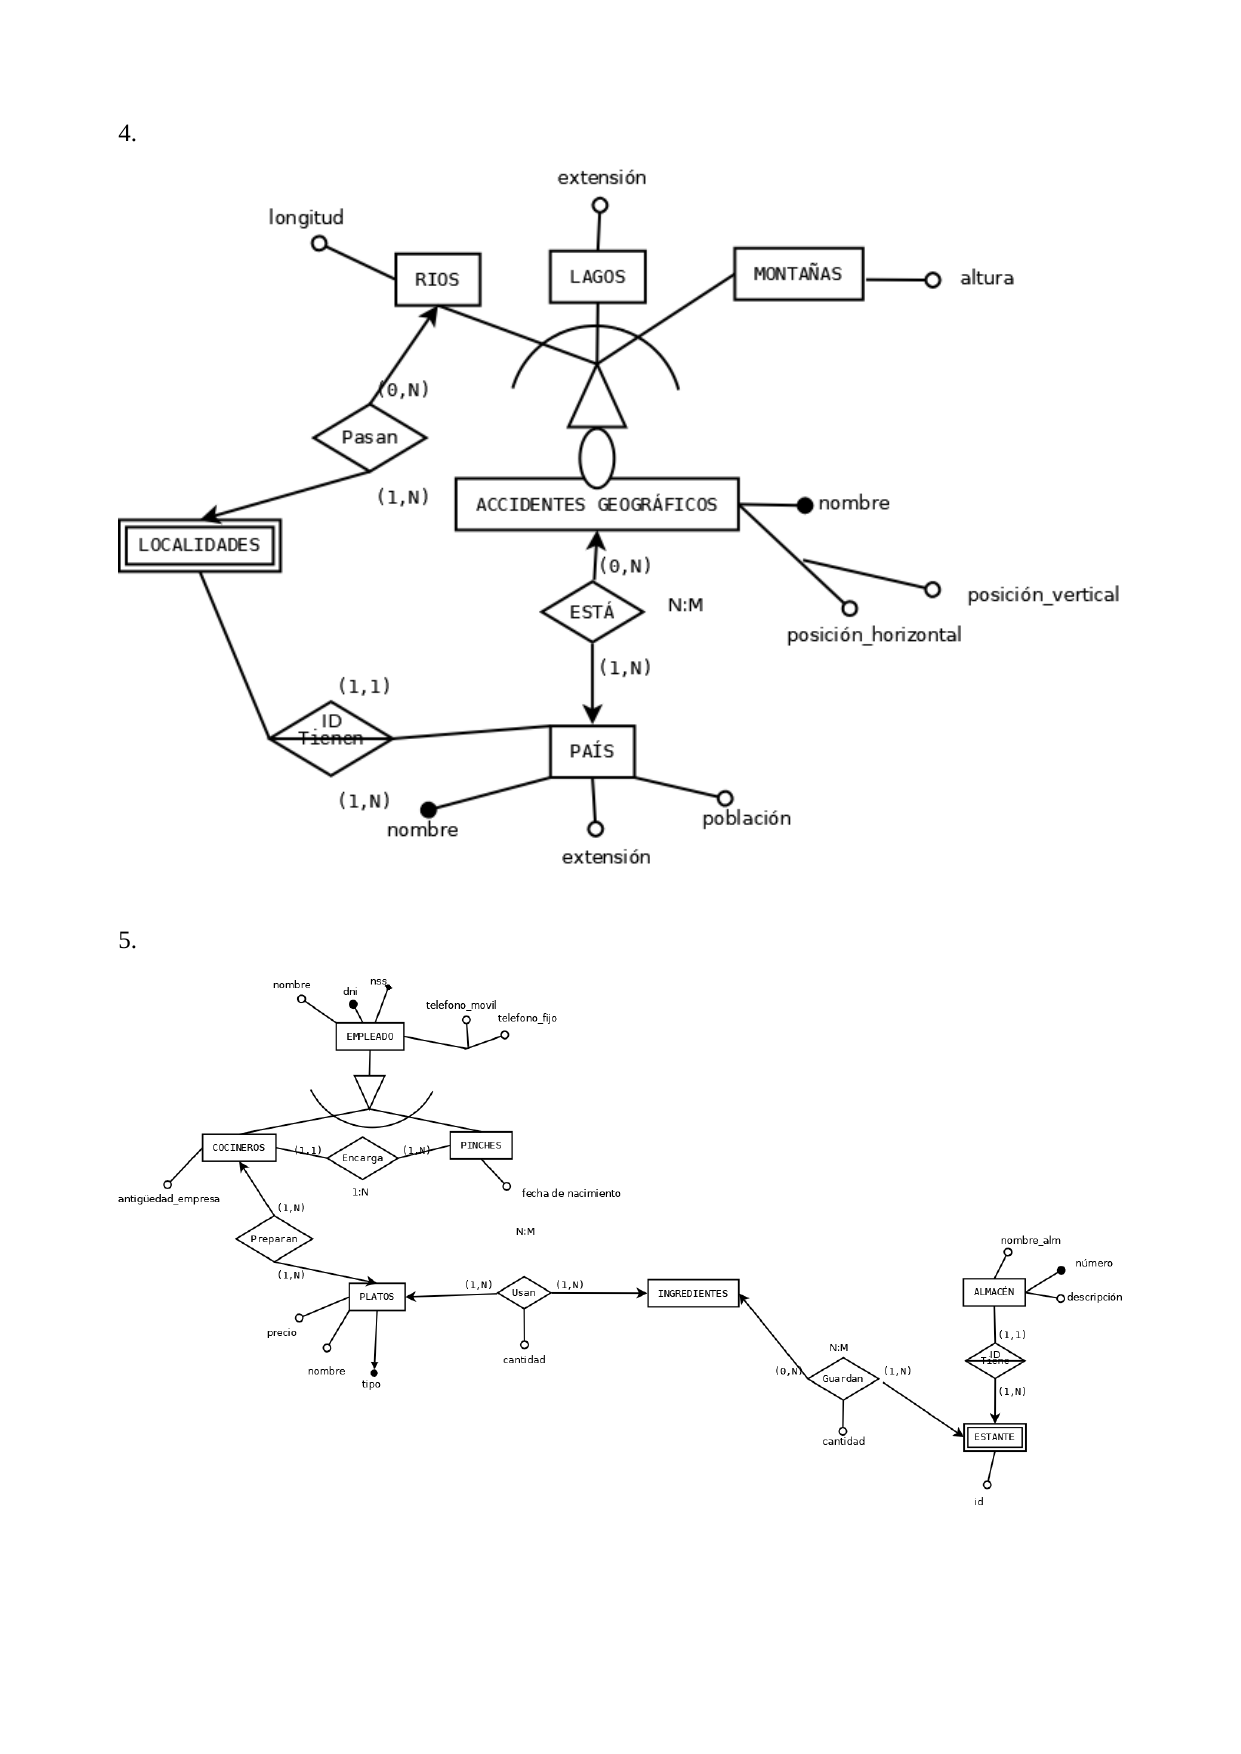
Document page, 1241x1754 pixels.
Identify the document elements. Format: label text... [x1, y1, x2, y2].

picture [118, 975, 1123, 1508]
text 4. [118, 118, 1122, 147]
text 5. [118, 925, 1122, 954]
picture [118, 167, 1123, 868]
